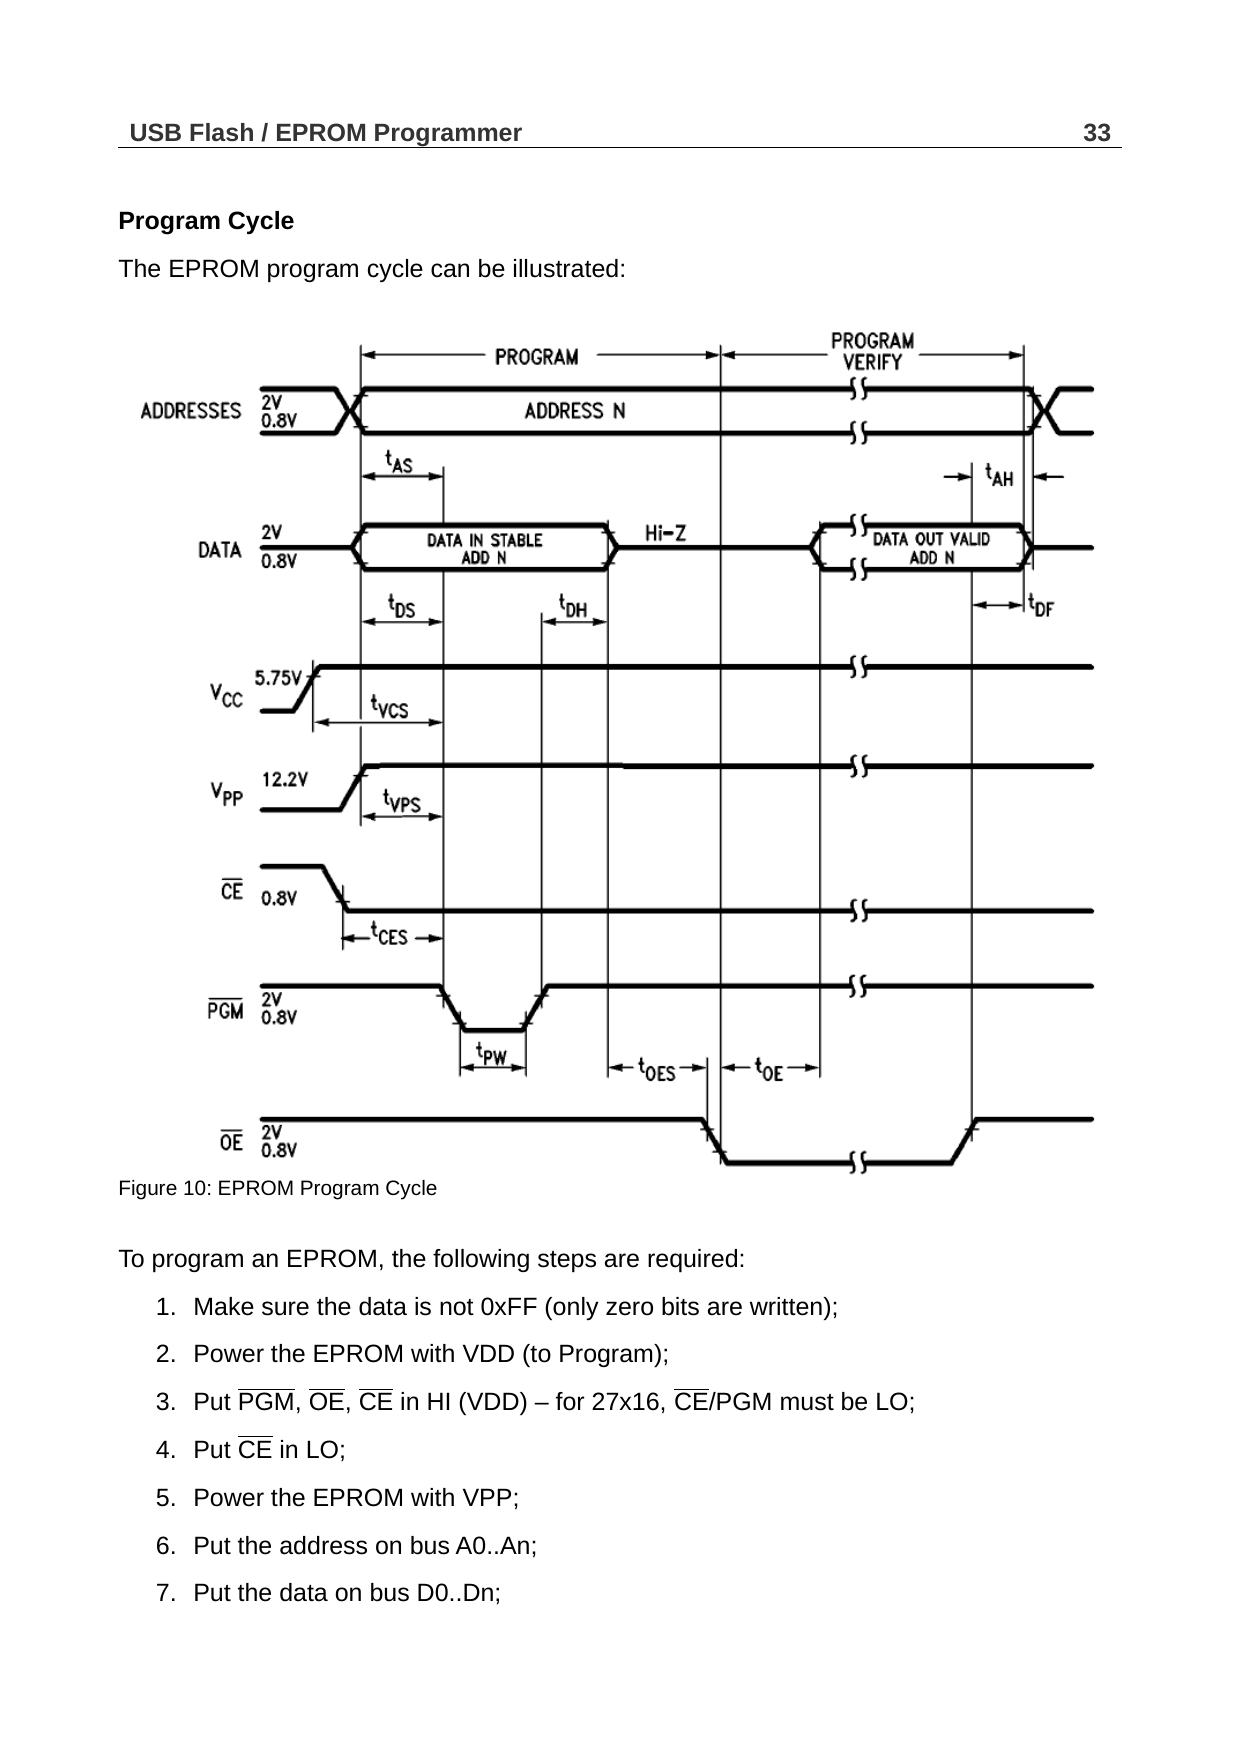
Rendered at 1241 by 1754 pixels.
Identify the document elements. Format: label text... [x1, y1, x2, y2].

picture [118, 314, 1123, 1177]
list Power the EPROM with VDD (to Program); [156, 1339, 1122, 1368]
list Power the EPROM with VPP; [156, 1483, 1122, 1512]
text To program an EPROM, the following steps are required: [118, 1244, 1122, 1272]
list Put CE in LO; [156, 1435, 1122, 1464]
list Put the data on bus D0..Dn; [156, 1578, 1122, 1607]
text Program Cycle [118, 206, 1122, 235]
list Put PGM, OE, CE in HI (VDD) – for 27x16, CE/PGM must be LO; [156, 1387, 1122, 1416]
text Figure 10: EPROM Program Cycle [118, 1177, 1122, 1200]
text The EPROM program cycle can be illustrated: [118, 254, 1122, 283]
list Make sure the data is not 0xFF (only zero bits are written); [156, 1292, 1122, 1320]
list Put the address on bus A0..An; [156, 1531, 1122, 1559]
